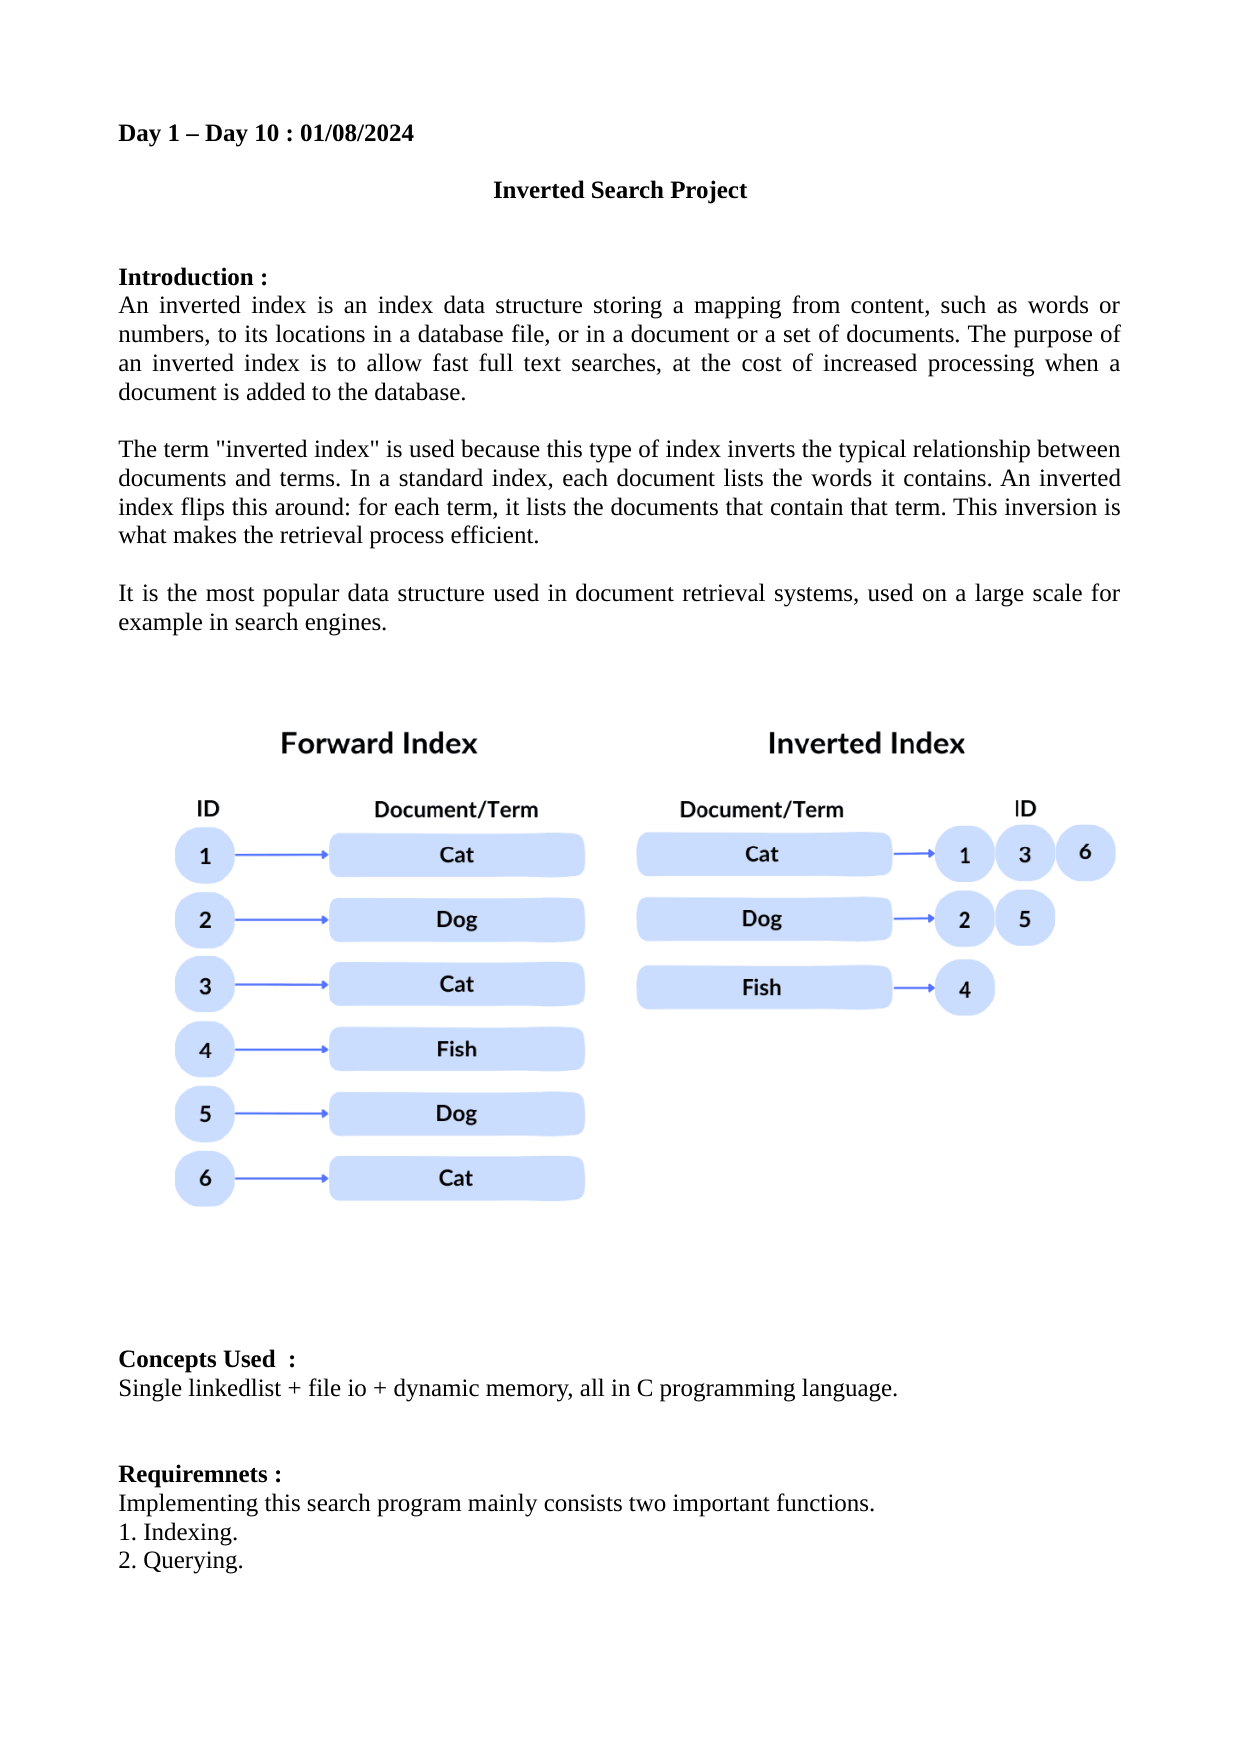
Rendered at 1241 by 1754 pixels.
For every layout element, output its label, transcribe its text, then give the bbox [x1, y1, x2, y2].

text It is the most popular data structure used in document retrieval systems, used on a large scale for example in search engines. [118, 578, 1122, 636]
text Requiremnets : [118, 1459, 1122, 1488]
picture [118, 693, 1123, 1258]
text An inverted index is an index data structure storing a mapping from content, such as words or numbers, to its locations in a database file, or in a document or a set of documents. The purpose of an inverted index is to allow fast full text searches, at the cost of increased processing when a document is added to the database. [118, 291, 1122, 406]
text The term "inverted index" is used because this type of index inverts the typical relationship between documents and terms. In a standard index, each document lists the words it contains. An inverted index flips this around: for each term, it lists the documents that contain that term. This inversion is what makes the retrieval process efficient. [118, 434, 1122, 549]
text Implementing this search program mainly consists two important functions. [118, 1488, 1122, 1517]
text 2. Querying. [118, 1545, 1122, 1574]
text Introduction : [118, 262, 1122, 291]
text Concepts Used : [118, 1344, 1122, 1373]
text Single linkedlist + file io + dynamic memory, all in C programming language. [118, 1373, 1122, 1402]
text 1. Indexing. [118, 1517, 1122, 1545]
text Inverted Search Project [118, 176, 1122, 204]
text Day 1 – Day 10 : 01/08/2024 [118, 118, 1122, 147]
